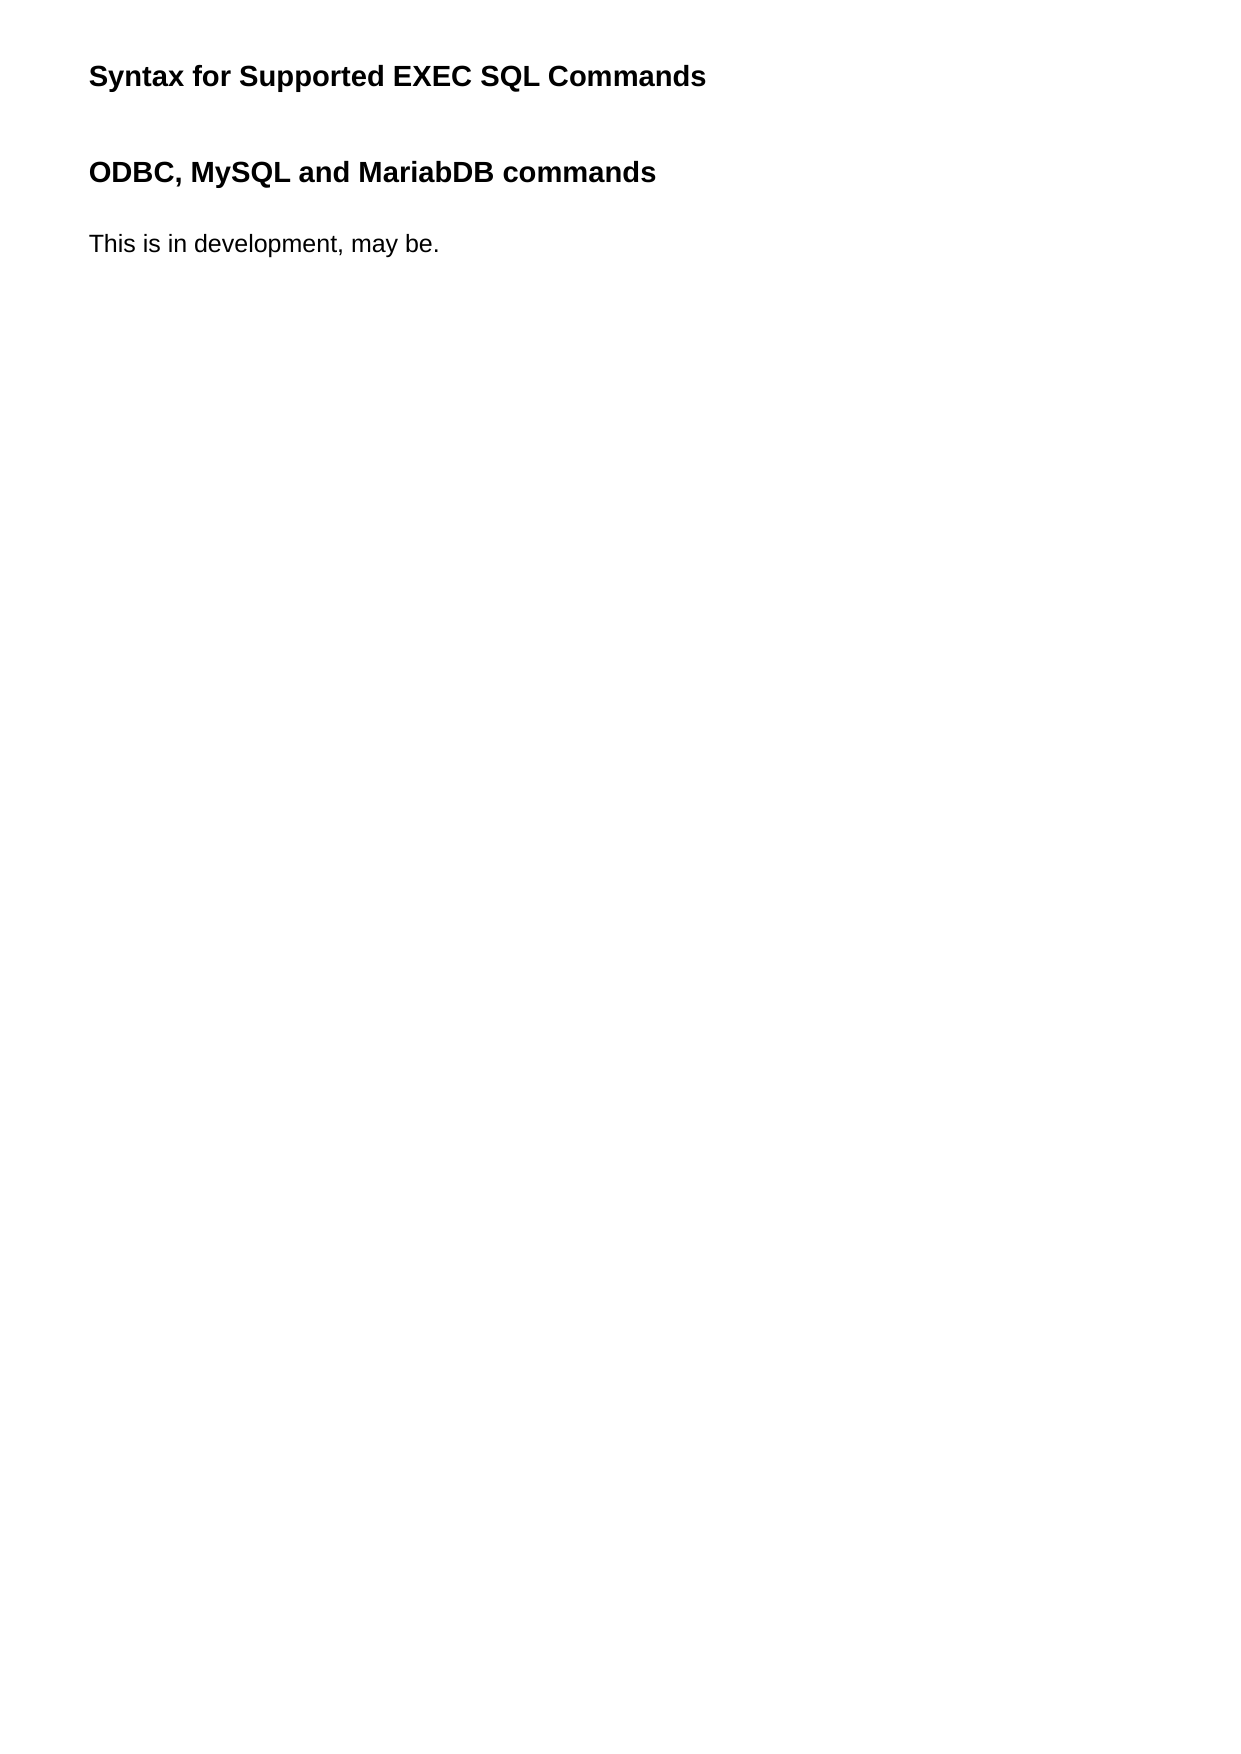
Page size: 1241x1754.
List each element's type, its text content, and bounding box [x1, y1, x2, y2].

subtitle ODBC, MySQL and MariabDB commands [88, 154, 1152, 188]
text This is in development, may be. [88, 229, 1152, 258]
subtitle Syntax for Supported EXEC SQL Commands [88, 59, 1152, 93]
